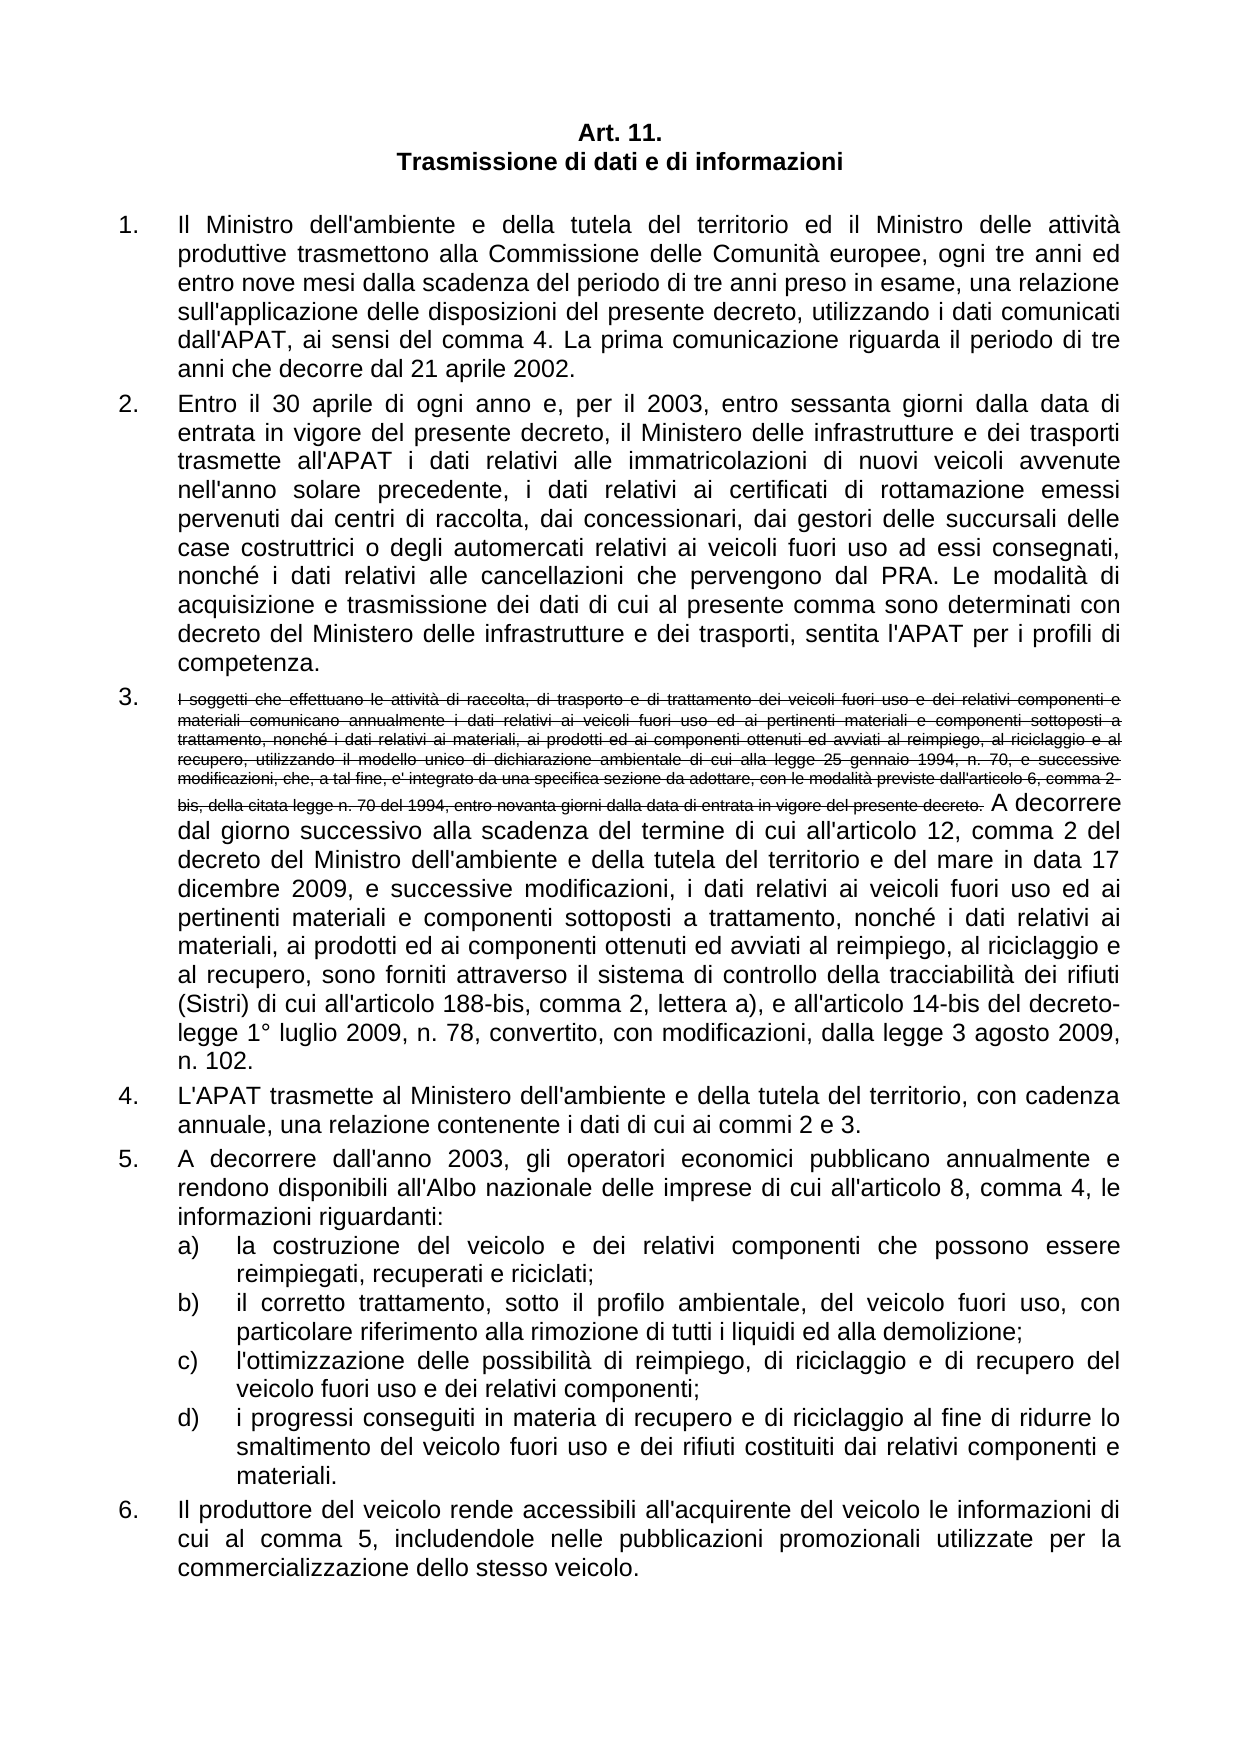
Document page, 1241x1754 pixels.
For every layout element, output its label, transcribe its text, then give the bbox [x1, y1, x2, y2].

text 2. Entro il 30 aprile di ogni anno e, per il 2003, entro sessanta giorni dalla data di entrata in vigore del presente decreto, il Ministero delle infrastrutture e dei trasporti trasmette all'APAT i dati relativi alle immatricolazioni di nuovi veicoli avvenute nell'anno solare precedente, i dati relativi ai certificati di rottamazione emessi pervenuti dai centri di raccolta, dai concessionari, dai gestori delle succursali delle case costruttrici o degli automercati relativi ai veicoli fuori uso ad essi consegnati, nonché i dati relativi alle cancellazioni che pervengono dal PRA. Le modalità di acquisizione e trasmissione dei dati di cui al presente comma sono determinati con decreto del Ministero delle infrastrutture e dei trasporti, sentita l'APAT per i profili di competenza. [118, 389, 1122, 676]
text d) i progressi conseguiti in materia di recupero e di riciclaggio al fine di ridurre lo smaltimento del veicolo fuori uso e dei rifiuti costituiti dai relativi componenti e materiali. [177, 1403, 1122, 1489]
text a) la costruzione del veicolo e dei relativi componenti che possono essere reimpiegati, recuperati e riciclati; [177, 1231, 1122, 1288]
text b) il corretto trattamento, sotto il profilo ambientale, del veicolo fuori uso, con particolare riferimento alla rimozione di tutti i liquidi ed alla demolizione; [177, 1288, 1122, 1346]
text 3. I soggetti che effettuano le attività di raccolta, di trasporto e di trattamento dei veicoli fuori uso e dei relativi componenti e materiali comunicano annualmente i dati relativi ai veicoli fuori uso ed ai pertinenti materiali e componenti sottoposti a trattamento, nonché i dati relativi ai materiali, ai prodotti ed ai componenti ottenuti ed avviati al reimpiego, al riciclaggio e al recupero, utilizzando il modello unico di dichiarazione ambientale di cui alla legge 25 gennaio 1994, n. 70, e successive modificazioni, che, a tal fine, e' integrato da una specifica sezione da adottare, con le modalità previste dall'articolo 6, comma 2-bis, della citata legge n. 70 del 1994, entro novanta giorni dalla data di entrata in vigore del presente decreto. A decorrere dal giorno successivo alla scadenza del termine di cui all'articolo 12, comma 2 del decreto del Ministro dell'ambiente e della tutela del territorio e del mare in data 17 dicembre 2009, e successive modificazioni, i dati relativi ai veicoli fuori uso ed ai pertinenti materiali e componenti sottoposti a trattamento, nonché i dati relativi ai materiali, ai prodotti ed ai componenti ottenuti ed avviati al reimpiego, al riciclaggio e al recupero, sono forniti attraverso il sistema di controllo della tracciabilità dei rifiuti (Sistri) di cui all'articolo 188-bis, comma 2, lettera a), e all'articolo 14-bis del decreto-legge 1° luglio 2009, n. 78, convertito, con modificazioni, dalla legge 3 agosto 2009, n. 102. [118, 682, 1122, 1075]
text 5. A decorrere dall'anno 2003, gli operatori economici pubblicano annualmente e rendono disponibili all'Albo nazionale delle imprese di cui all'articolo 8, comma 4, le informazioni riguardanti: [118, 1144, 1122, 1231]
text 4. L'APAT trasmette al Ministero dell'ambiente e della tutela del territorio, con cadenza annuale, una relazione contenente i dati di cui ai commi 2 e 3. [118, 1081, 1122, 1138]
text 6. Il produttore del veicolo rende accessibili all'acquirente del veicolo le informazioni di cui al comma 5, includendole nelle pubblicazioni promozionali utilizzate per la commercializzazione dello stesso veicolo. [118, 1495, 1122, 1582]
text c) l'ottimizzazione delle possibilità di reimpiego, di riciclaggio e di recupero del veicolo fuori uso e dei relativi componenti; [177, 1346, 1122, 1403]
subtitle Art. 11. Trasmissione di dati e di informazioni [118, 118, 1122, 176]
text 1. Il Ministro dell'ambiente e della tutela del territorio ed il Ministro delle attività produttive trasmettono alla Commissione delle Comunità europee, ogni tre anni ed entro nove mesi dalla scadenza del periodo di tre anni preso in esame, una relazione sull'applicazione delle disposizioni del presente decreto, utilizzando i dati comunicati dall'APAT, ai sensi del comma 4. La prima comunicazione riguarda il periodo di tre anni che decorre dal 21 aprile 2002. [118, 210, 1122, 383]
